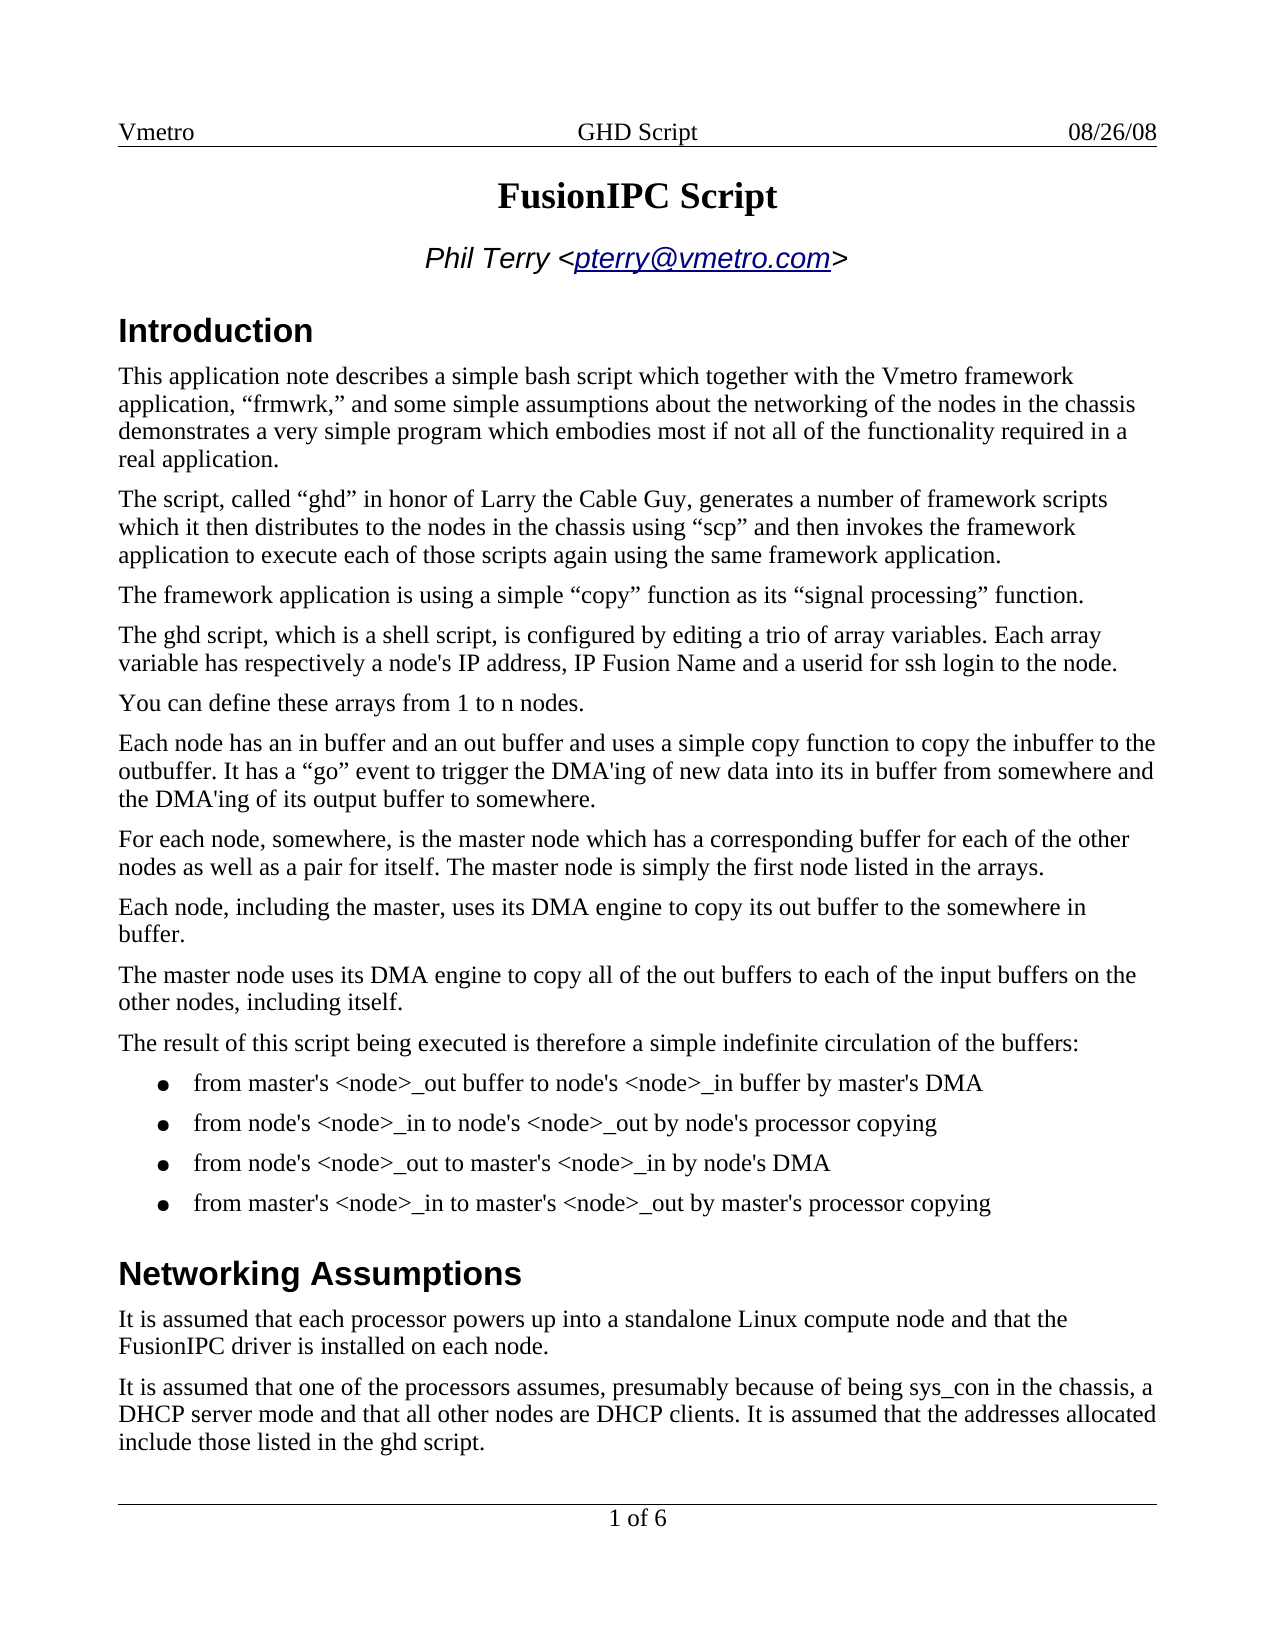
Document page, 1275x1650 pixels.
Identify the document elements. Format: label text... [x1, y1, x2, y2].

text You can define these arrays from 1 to n nodes. [118, 689, 1157, 717]
list from master's <node>_in to master's <node>_out by master's processor copying [156, 1189, 1157, 1217]
subtitle Phil Terry <pterry@vmetro.com> [118, 242, 1157, 274]
text Each node, including the master, uses its DMA engine to copy its out buffer to the somewhere in buffer. [118, 893, 1157, 948]
text The framework application is using a simple “copy” function as its “signal processing” function. [118, 581, 1157, 609]
list from node's <node>_in to node's <node>_out by node's processor copying [156, 1109, 1157, 1137]
list from node's <node>_out to master's <node>_in by node's DMA [156, 1149, 1157, 1177]
text This application note describes a simple bash script which together with the Vmetro framework application, “frmwrk,” and some simple assumptions about the networking of the nodes in the chassis demonstrates a very simple program which embodies most if not all of the functionality required in a real application. [118, 362, 1157, 473]
text The script, called “ghd” in honor of Larry the Cable Guy, generates a number of framework scripts which it then distributes to the nodes in the chassis using “scp” and then invokes the framework application to execute each of those scripts again using the same framework application. [118, 485, 1157, 568]
subtitle Introduction [118, 312, 1157, 349]
text It is assumed that one of the processors assumes, presumably because of being sys_con in the chassis, a DHCP server mode and that all other nodes are DHCP clients. It is assumed that the addresses allocated include those listed in the ghd script. [118, 1373, 1157, 1456]
text The result of this script being executed is therefore a simple indefinite circulation of the buffers: [118, 1029, 1157, 1056]
subtitle Networking Assumptions [118, 1255, 1157, 1292]
title FusionIPC Script [118, 175, 1157, 217]
list from master's <node>_out buffer to node's <node>_in buffer by master's DMA [156, 1069, 1157, 1097]
text For each node, somewhere, is the master node which has a corresponding buffer for each of the other nodes as well as a pair for itself. The master node is simply the first node listed in the arrays. [118, 825, 1157, 880]
text Each node has an in buffer and an out buffer and uses a simple copy function to copy the inbuffer to the outbuffer. It has a “go” event to trigger the DMA'ing of new data into its in buffer from somewhere and the DMA'ing of its output buffer to somewhere. [118, 729, 1157, 812]
text The ghd script, which is a shell script, is configured by editing a trio of array variables. Each array variable has respectively a node's IP address, IP Fusion Name and a userid for ssh login to the node. [118, 621, 1157, 677]
text It is assumed that each processor powers up into a standalone Linux compute node and that the FusionIPC driver is installed on each node. [118, 1305, 1157, 1360]
text The master node uses its DMA engine to copy all of the out buffers to each of the input buffers on the other nodes, including itself. [118, 961, 1157, 1016]
